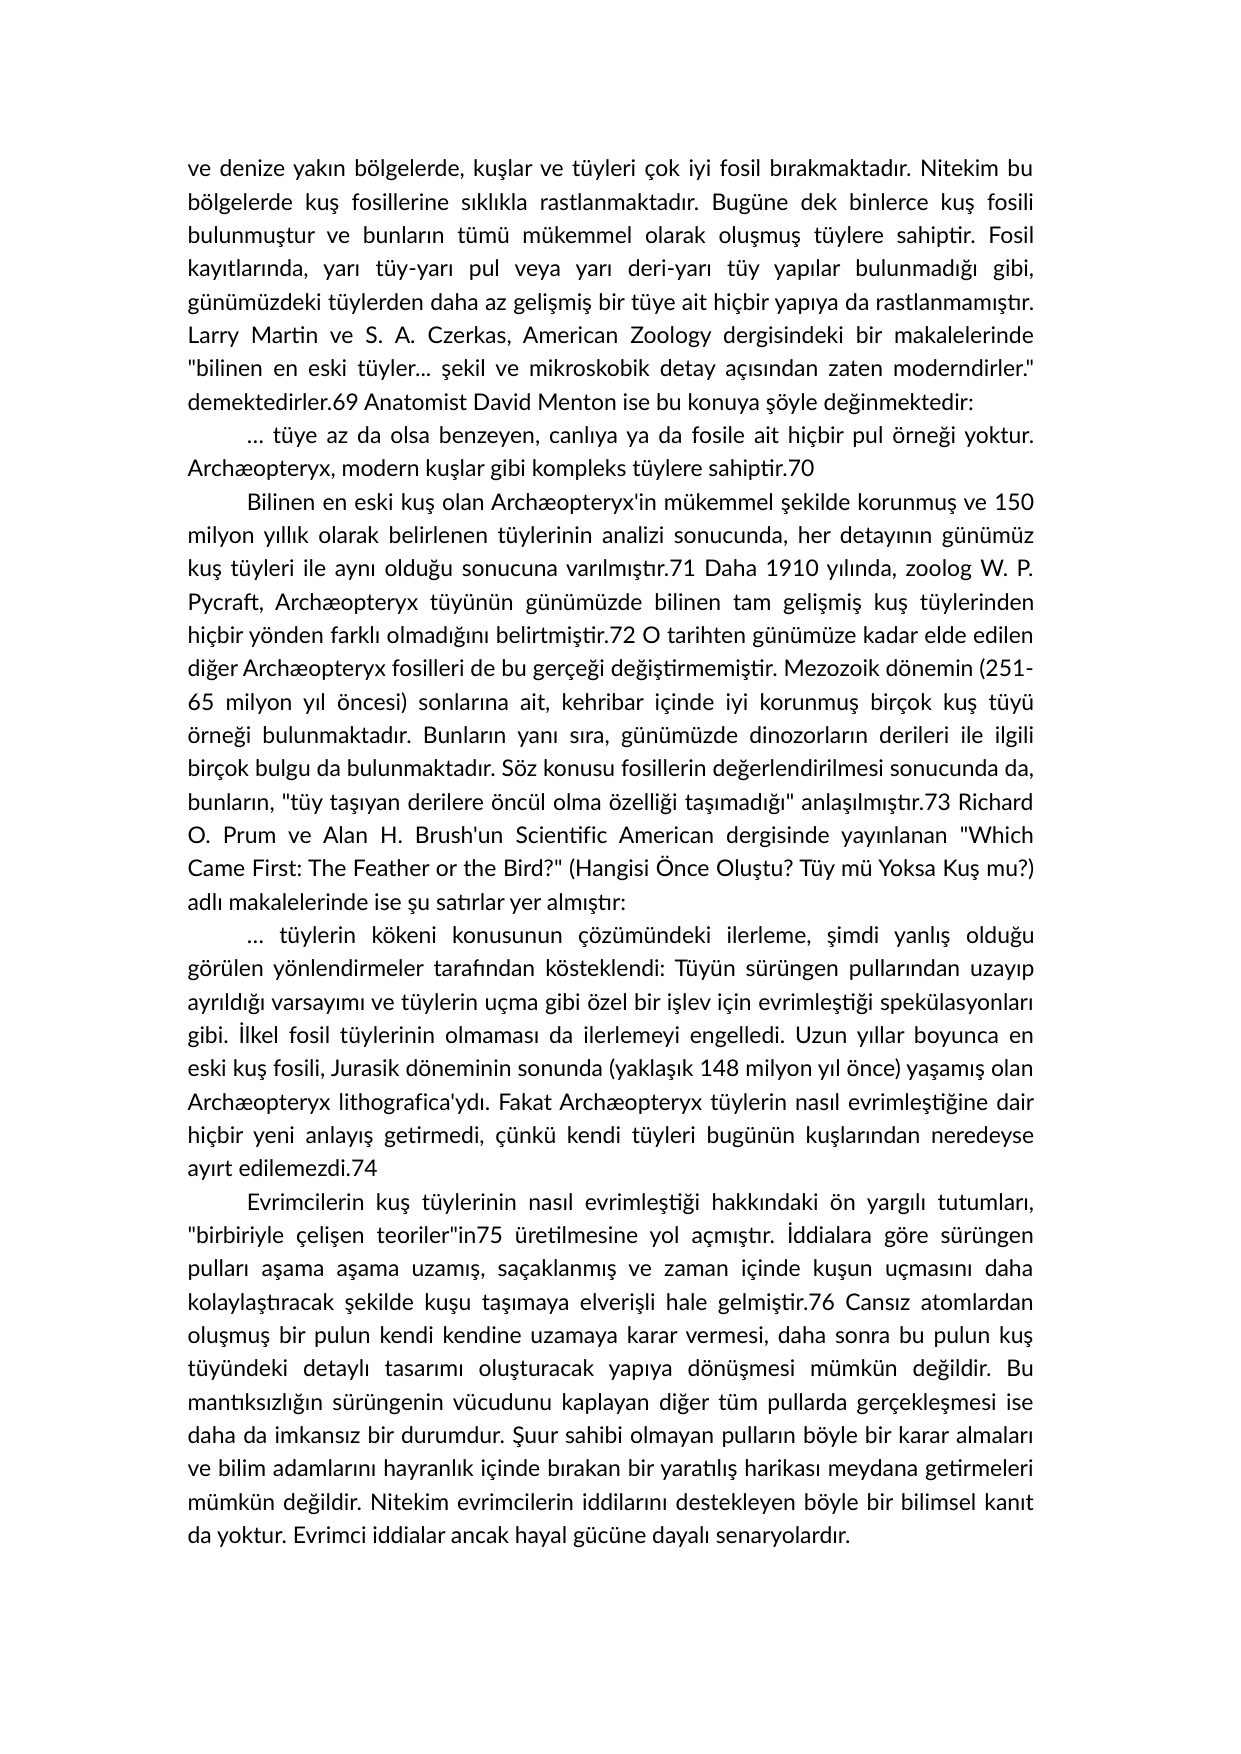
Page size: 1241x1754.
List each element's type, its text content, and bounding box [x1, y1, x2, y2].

text … tüylerin kökeni konusunun çözümündeki ilerleme, şimdi yanlış olduğu görülen yönlendirmeler tarafından kösteklendi: Tüyün sürüngen pullarından uzayıp ayrıldığı varsayımı ve tüylerin uçma gibi özel bir işlev için evrimleştiği spekülasyonları gibi. İlkel fosil tüylerinin olmaması da ilerlemeyi engelledi. Uzun yıllar boyunca en eski kuş fosili, Jurasik döneminin sonunda (yaklaşık 148 milyon yıl önce) yaşamış olan Archæopteryx lithografica'ydı. Fakat Archæopteryx tüylerin nasıl evrimleştiğine dair hiçbir yeni anlayış getirmedi, çünkü kendi tüyleri bugünün kuşlarından neredeyse ayırt edilemezdi.74 [187, 917, 1035, 1183]
text … tüye az da olsa benzeyen, canlıya ya da fosile ait hiçbir pul örneği yoktur. Archæopteryx, modern kuşlar gibi kompleks tüylere sahiptir.70 [187, 417, 1035, 483]
text ve denize yakın bölgelerde, kuşlar ve tüyleri çok iyi fosil bırakmaktadır. Nitekim bu bölgelerde kuş fosillerine sıklıkla rastlanmaktadır. Bugüne dek binlerce kuş fosili bulunmuştur ve bunların tümü mükemmel olarak oluşmuş tüylere sahiptir. Fosil kayıtlarında, yarı tüy-yarı pul veya yarı deri-yarı tüy yapılar bulunmadığı gibi, günümüzdeki tüylerden daha az gelişmiş bir tüye ait hiçbir yapıya da rastlanmamıştır. Larry Martin ve S. A. Czerkas, American Zoology dergisindeki bir makalelerinde "bilinen en eski tüyler... şekil ve mikroskobik detay açısından zaten moderndirler." demektedirler.69 Anatomist David Menton ise bu konuya şöyle değinmektedir: [187, 150, 1035, 417]
text Bilinen en eski kuş olan Archæopteryx'in mükemmel şekilde korunmuş ve 150 milyon yıllık olarak belirlenen tüylerinin analizi sonucunda, her detayının günümüz kuş tüyleri ile aynı olduğu sonucuna varılmıştır.71 Daha 1910 yılında, zoolog W. P. Pycraft, Archæopteryx tüyünün günümüzde bilinen tam gelişmiş kuş tüylerinden hiçbir yönden farklı olmadığını belirtmiştir.72 O tarihten günümüze kadar elde edilen diğer Archæopteryx fosilleri de bu gerçeği değiştirmemiştir. Mezozoik dönemin (251-65 milyon yıl öncesi) sonlarına ait, kehribar içinde iyi korunmuş birçok kuş tüyü örneği bulunmaktadır. Bunların yanı sıra, günümüzde dinozorların derileri ile ilgili birçok bulgu da bulunmaktadır. Söz konusu fosillerin değerlendirilmesi sonucunda da, bunların, "tüy taşıyan derilere öncül olma özelliği taşımadığı" anlaşılmıştır.73 Richard O. Prum ve Alan H. Brush'un Scientific American dergisinde yayınlanan "Which Came First: The Feather or the Bird?" (Hangisi Önce Oluştu? Tüy mü Yoksa Kuş mu?) adlı makalelerinde ise şu satırlar yer almıştır: [187, 483, 1035, 917]
text Evrimcilerin kuş tüylerinin nasıl evrimleştiği hakkındaki ön yargılı tutumları, "birbiriyle çelişen teoriler"in75 üretilmesine yol açmıştır. İddialara göre sürüngen pulları aşama aşama uzamış, saçaklanmış ve zaman içinde kuşun uçmasını daha kolaylaştıracak şekilde kuşu taşımaya elverişli hale gelmiştir.76 Cansız atomlardan oluşmuş bir pulun kendi kendine uzamaya karar vermesi, daha sonra bu pulun kuş tüyündeki detaylı tasarımı oluşturacak yapıya dönüşmesi mümkün değildir. Bu mantıksızlığın sürüngenin vücudunu kaplayan diğer tüm pullarda gerçekleşmesi ise daha da imkansız bir durumdur. Şuur sahibi olmayan pulların böyle bir karar almaları ve bilim adamlarını hayranlık içinde bırakan bir yaratılış harikası meydana getirmeleri mümkün değildir. Nitekim evrimcilerin iddilarını destekleyen böyle bir bilimsel kanıt da yoktur. Evrimci iddialar ancak hayal gücüne dayalı senaryolardır. [187, 1183, 1035, 1550]
